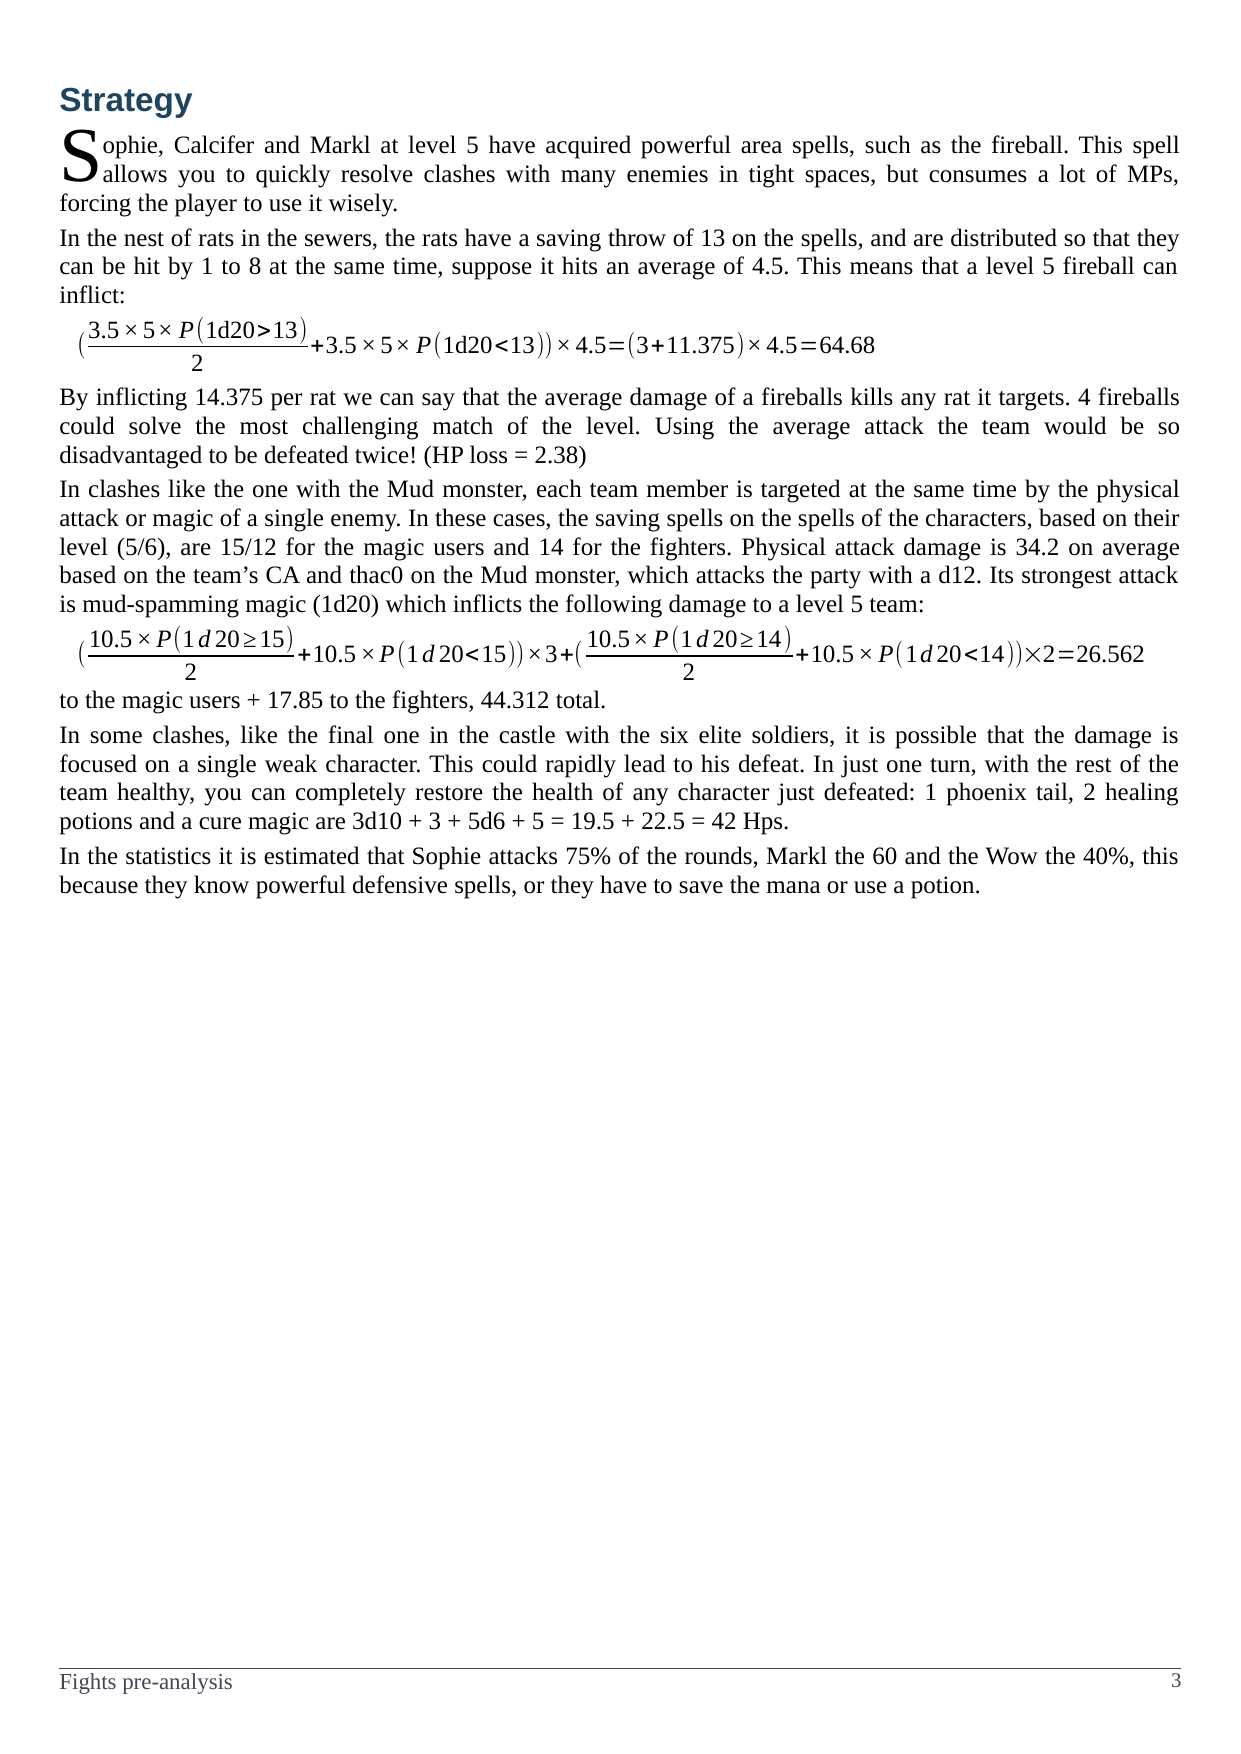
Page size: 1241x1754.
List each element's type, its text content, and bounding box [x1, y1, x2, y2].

text In the nest of rats in the sewers, the rats have a saving throw of 13 on the spells, and are distributed so that they can be hit by 1 to 8 at the same time, suppose it hits an average of 4.5. This means that a level 5 fireball can inflict: [59, 223, 1181, 309]
text to the magic users + 17.85 to the fighters, 44.312 total. [59, 624, 1181, 714]
text Sophie, Calcifer and Markl at level 5 have acquired powerful area spells, such as the fireball. This spell allows you to quickly resolve clashes with many enemies in tight spaces, but consumes a lot of MPs, forcing the player to use it wisely. [59, 131, 1181, 217]
text In the statistics it is estimated that Sophie attacks 75% of the rounds, Markl the 60 and the Wow the 40%, this because they know powerful defensive spells, or they have to save the mana or use a potion. [59, 841, 1181, 898]
text By inflicting 14.375 per rat we can say that the average damage of a fireballs kills any rat it targets. 4 fireballs could solve the most challenging match of the level. Using the average attack the team would be so disadvantaged to be defeated twice! (HP loss = 2.38) [59, 382, 1181, 468]
text In clashes like the one with the Mud monster, each team member is targeted at the same time by the physical attack or magic of a single enemy. In these cases, the saving spells on the spells of the characters, based on their level (5/6), are 15/12 for the magic users and 14 for the fighters. Physical attack damage is 34.2 on average based on the team’s CA and thac0 on the Mud monster, which attacks the party with a d12. Its strongest attack is mud-spamming magic (1d20) which inflicts the following damage to a level 5 team: [59, 474, 1181, 618]
subtitle Strategy [59, 80, 1181, 118]
text In some clashes, like the final one in the castle with the six elite soldiers, it is possible that the damage is focused on a single weak character. This could rapidly lead to his defeat. In just one turn, with the rest of the team healthy, you can completely restore the health of any character just defeated: 1 phoenix tail, 2 healing potions and a cure magic are 3d10 + 3 + 5d6 + 5 = 19.5 + 22.5 = 42 Hps. [59, 720, 1181, 835]
